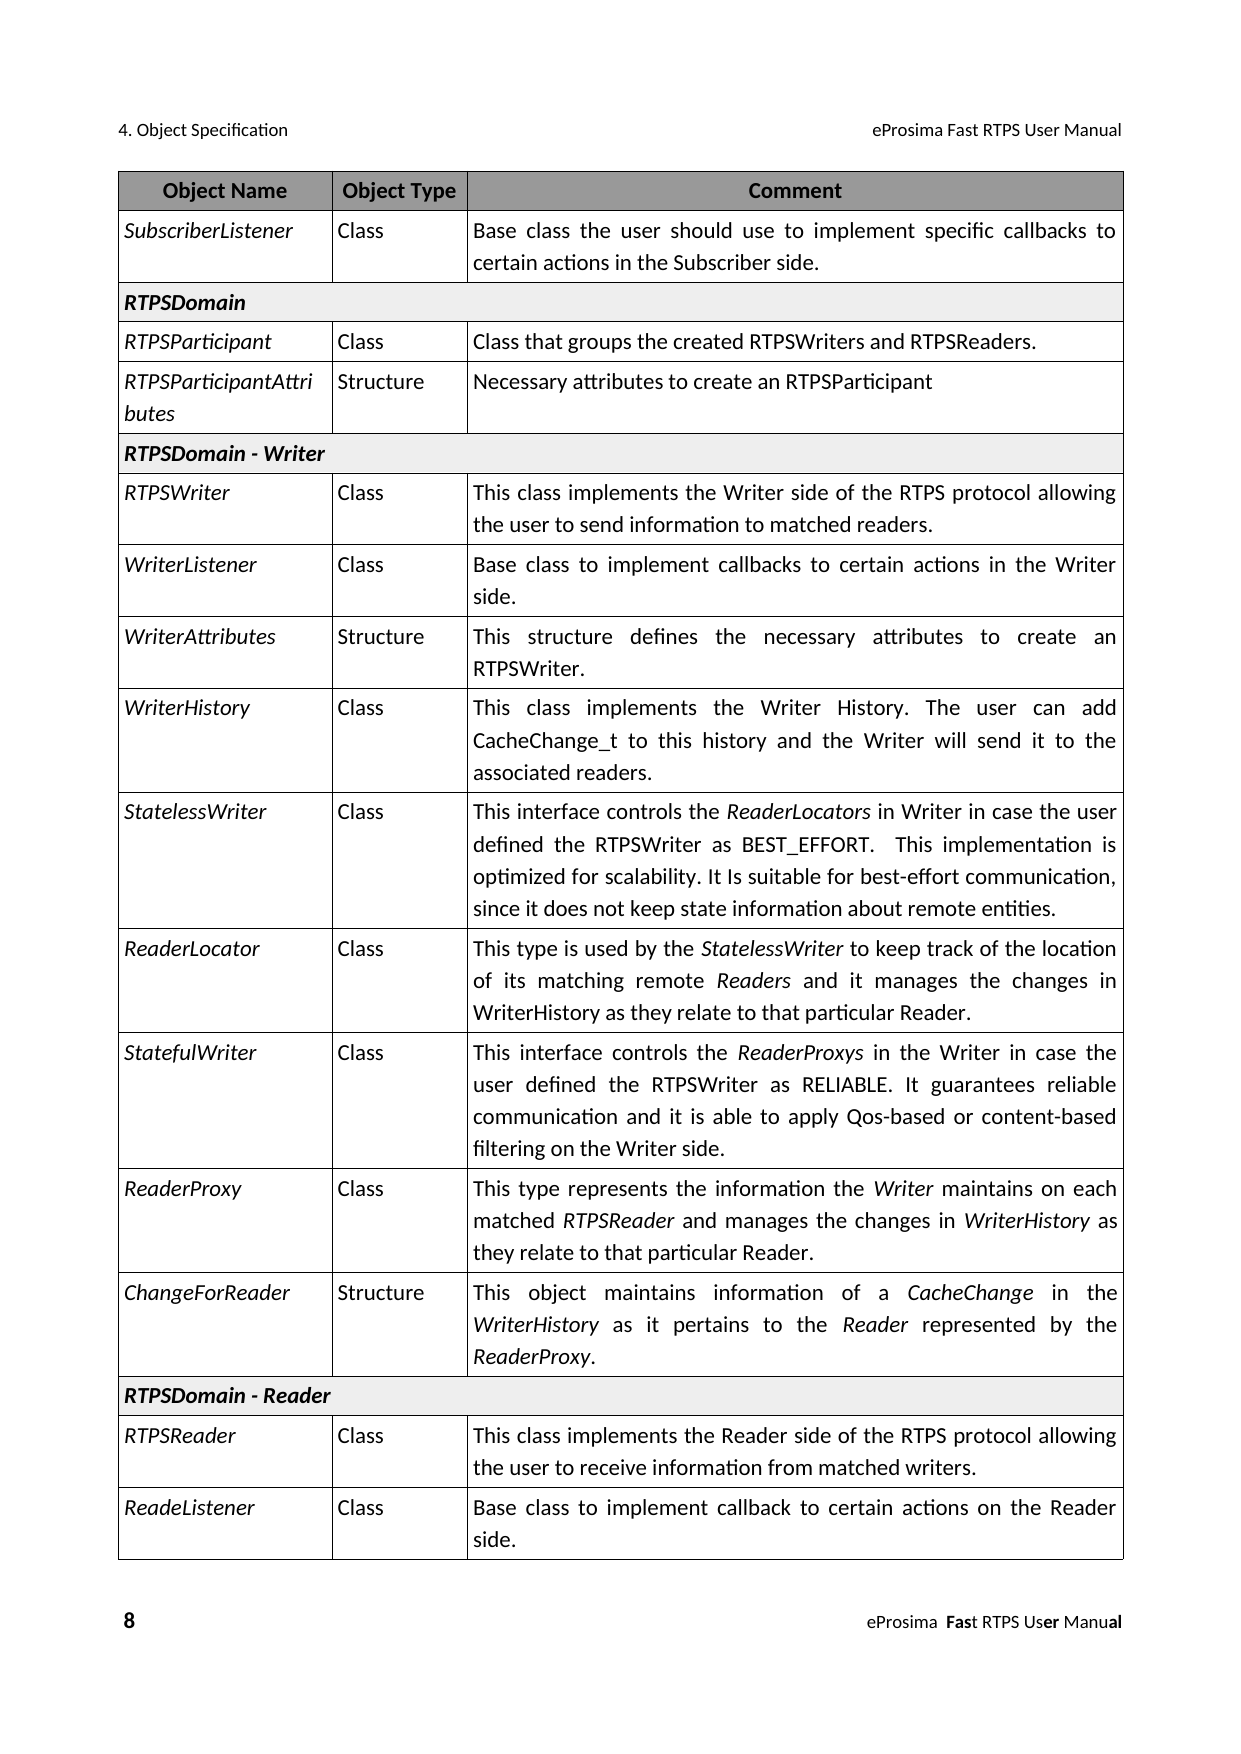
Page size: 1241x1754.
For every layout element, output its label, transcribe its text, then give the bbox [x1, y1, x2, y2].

table_cell WriterHistory [119, 689, 332, 792]
table_cell Base class to implement callback to certain actions on the Reader side. [468, 1488, 1123, 1559]
table_cell ChangeForReader [119, 1273, 332, 1376]
table_header Object Name [119, 172, 332, 210]
table_cell Class [333, 1033, 467, 1168]
table_cell RTPSDomain - Reader [119, 1377, 1123, 1415]
table_cell RTPSWriter [119, 474, 332, 544]
table_cell RTPSDomain [119, 283, 1123, 321]
table_cell Class [333, 1488, 467, 1559]
table_cell Class that groups the created RTPSWriters and RTPSReaders. [468, 322, 1123, 361]
table_cell This structure defines the necessary attributes to create an RTPSWriter. [468, 617, 1123, 688]
table_cell Base class the user should use to implement specific callbacks to certain actions in the Subscriber side. [468, 211, 1123, 282]
table_cell Structure [333, 362, 467, 433]
table_cell Class [333, 474, 467, 544]
table_cell WriterListener [119, 545, 332, 616]
table_cell Class [333, 1169, 467, 1272]
table_cell RTPSParticipantAttributes [119, 362, 332, 433]
table_cell Base class to implement callbacks to certain actions in the Writer side. [468, 545, 1123, 616]
table_cell WriterAttributes [119, 617, 332, 688]
table_cell This class implements the Reader side of the RTPS protocol allowing the user to receive information from matched writers. [468, 1416, 1123, 1487]
table_cell RTPSDomain - Writer [119, 434, 1123, 472]
table_cell SubscriberListener [119, 211, 332, 282]
table_cell Class [333, 689, 467, 792]
table_cell Class [333, 322, 467, 361]
table_cell Necessary attributes to create an RTPSParticipant [468, 362, 1123, 433]
table_cell Structure [333, 617, 467, 688]
table_cell This type represents the information the Writer maintains on each matched RTPSReader and manages the changes in WriterHistory as they relate to that particular Reader. [468, 1169, 1123, 1272]
table_cell StatefulWriter [119, 1033, 332, 1168]
table_header Comment [468, 172, 1123, 210]
table_cell This interface controls the ReaderLocators in Writer in case the user defined the RTPSWriter as BEST_EFFORT. This implementation is optimized for scalability. It Is suitable for best-effort communication, since it does not keep state information about remote entities. [468, 793, 1123, 928]
table_cell This interface controls the ReaderProxys in the Writer in case the user defined the RTPSWriter as RELIABLE. It guarantees reliable communication and it is able to apply Qos-based or content-based filtering on the Writer side. [468, 1033, 1123, 1168]
table_header Object Type [333, 172, 467, 210]
table_cell Class [333, 1416, 467, 1487]
table_cell StatelessWriter [119, 793, 332, 928]
table_cell RTPSParticipant [119, 322, 332, 361]
table_cell This type is used by the StatelessWriter to keep track of the location of its matching remote Readers and it manages the changes in WriterHistory as they relate to that particular Reader. [468, 929, 1123, 1032]
table_cell This object maintains information of a CacheChange in the WriterHistory as it pertains to the Reader represented by the ReaderProxy. [468, 1273, 1123, 1376]
table_cell Structure [333, 1273, 467, 1376]
table_cell Class [333, 929, 467, 1032]
table_cell Class [333, 211, 467, 282]
table_cell Class [333, 793, 467, 928]
table_cell This class implements the Writer side of the RTPS protocol allowing the user to send information to matched readers. [468, 474, 1123, 544]
table_cell Class [333, 545, 467, 616]
table_cell ReaderLocator [119, 929, 332, 1032]
table_cell ReadeListener [119, 1488, 332, 1559]
table_cell This class implements the Writer History. The user can add CacheChange_t to this history and the Writer will send it to the associated readers. [468, 689, 1123, 792]
table_cell ReaderProxy [119, 1169, 332, 1272]
table_cell RTPSReader [119, 1416, 332, 1487]
